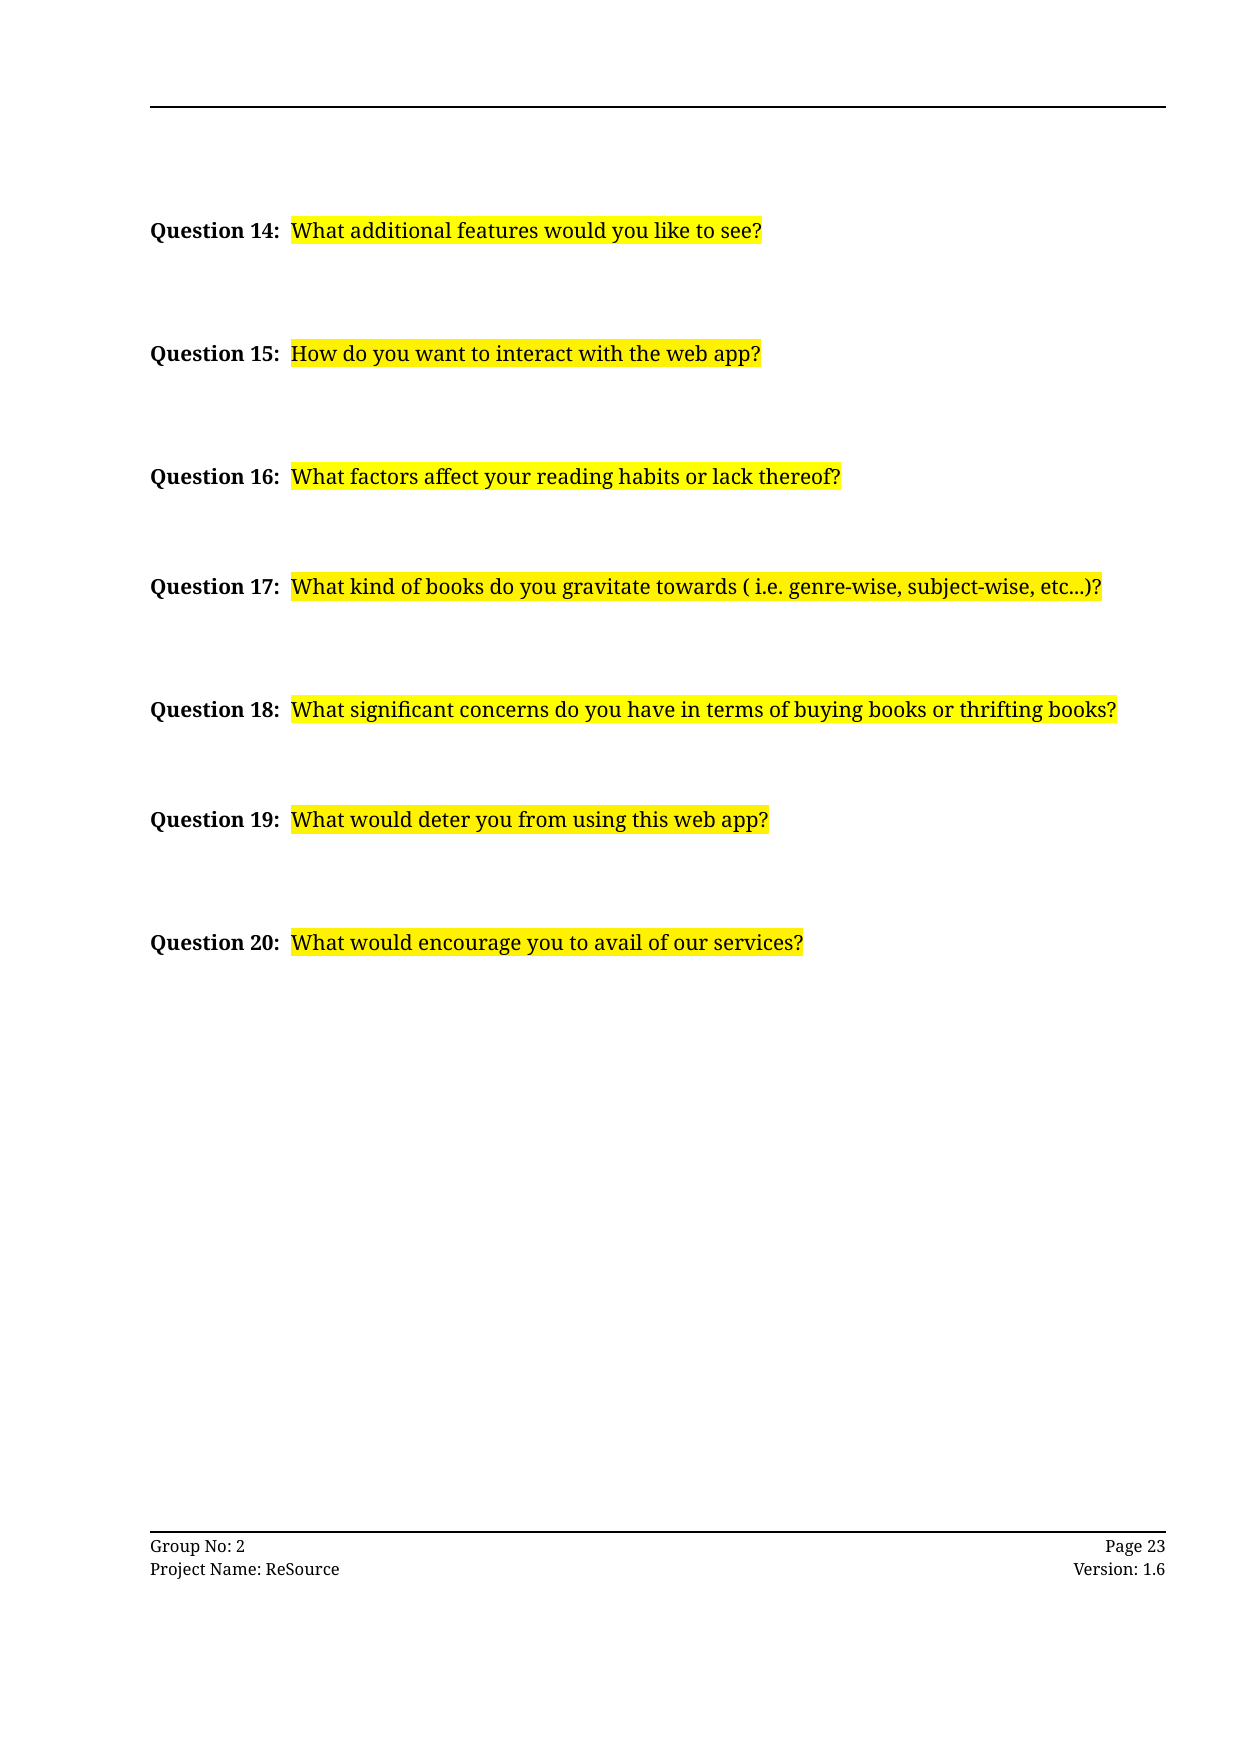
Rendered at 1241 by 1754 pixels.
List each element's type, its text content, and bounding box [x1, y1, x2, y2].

text Question 20: What would encourage you to avail of our services? [150, 928, 1166, 956]
text Question 16: What factors affect your reading habits or lack thereof? [150, 462, 1166, 490]
text Question 15: How do you want to interact with the web app? [150, 339, 1166, 367]
text Question 18: What significant concerns do you have in terms of buying books or thrifting books? [150, 695, 1166, 723]
text Question 19: What would deter you from using this web app? [150, 805, 1166, 834]
text Question 14: What additional features would you like to see? [150, 216, 1166, 244]
text Question 17: What kind of books do you gravitate towards ( i.e. genre-wise, subject-wise, etc...)? [150, 572, 1166, 601]
